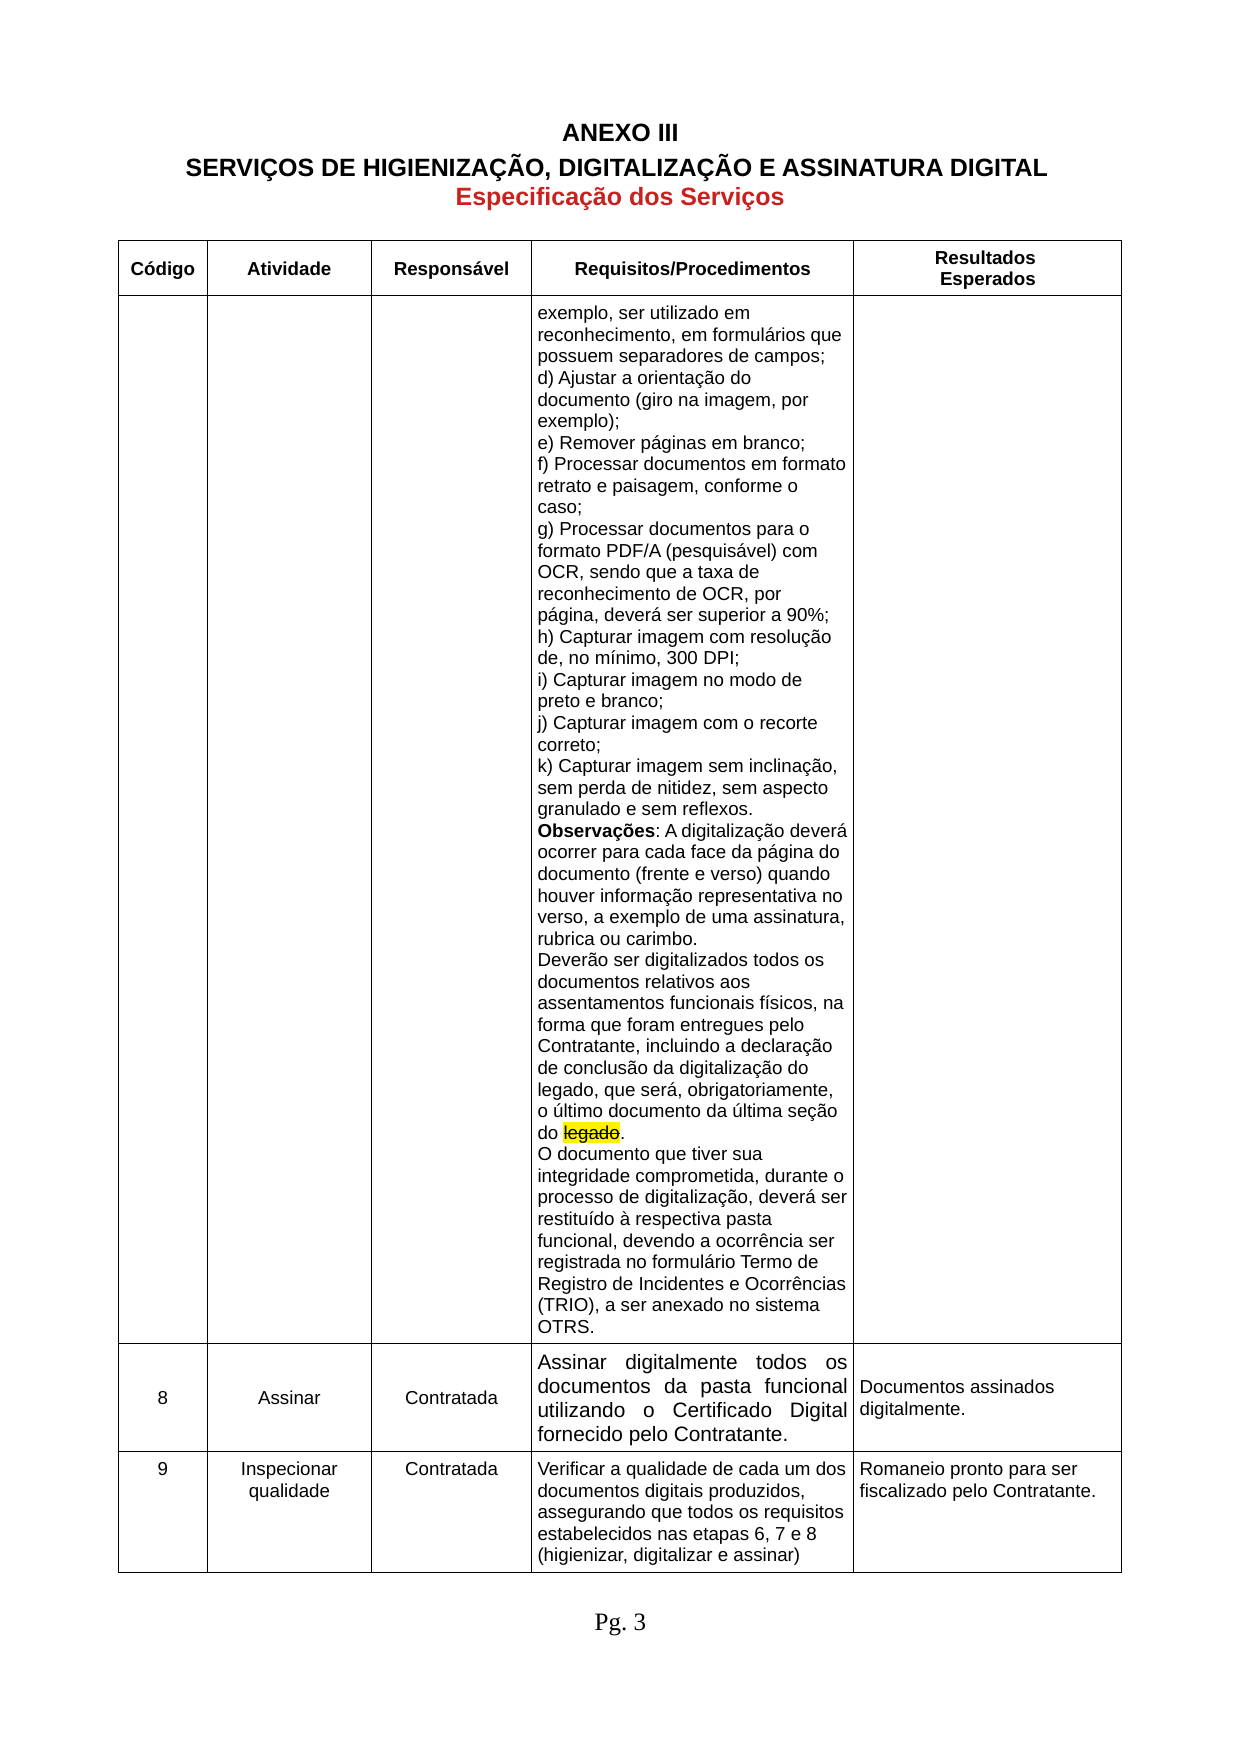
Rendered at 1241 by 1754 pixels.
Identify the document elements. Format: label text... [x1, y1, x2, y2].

table_header Atividade [208, 241, 371, 295]
table_cell Verificar a qualidade de cada um dos documentos digitais produzidos, assegurando que todos os requisitos estabelecidos nas etapas 6, 7 e 8 (higienizar, digitalizar e assinar) [532, 1452, 853, 1572]
table_cell 8 [119, 1344, 207, 1451]
table_cell Documentos assinados digitalmente. [854, 1344, 1121, 1451]
table_cell Assinar [208, 1344, 371, 1451]
table_header Requisitos/Procedimentos [532, 241, 853, 295]
table_cell Contratada [372, 1344, 531, 1451]
table_cell 9 [119, 1452, 207, 1572]
table_header Resultados Esperados [854, 241, 1121, 295]
table_cell exemplo, ser utilizado em reconhecimento, em formulários que possuem separadores de campos; d) Ajustar a orientação do documento (giro na imagem, por exemplo); e) Remover páginas em branco; f) Processar documentos em formato retrato e paisagem, conforme o caso; g) Processar documentos para o formato PDF/A (pesquisável) com OCR, sendo que a taxa de reconhecimento de OCR, por página, deverá ser superior a 90%; h) Capturar imagem com resolução de, no mínimo, 300 DPI; i) Capturar imagem no modo de preto e branco; j) Capturar imagem com o recorte correto; k) Capturar imagem sem inclinação, sem perda de nitidez, sem aspecto granulado e sem reflexos. Observações: A digitalização deverá ocorrer para cada face da página do documento (frente e verso) quando houver informação representativa no verso, a exemplo de uma assinatura, rubrica ou carimbo. Deverão ser digitalizados todos os documentos relativos aos assentamentos funcionais físicos, na forma que foram entregues pelo Contratante, incluindo a declaração de conclusão da digitalização do legado, que será, obrigatoriamente, o último documento da última seção do legado. O documento que tiver sua integridade comprometida, durante o processo de digitalização, deverá ser restituído à respectiva pasta funcional, devendo a ocorrência ser registrada no formulário Termo de Registro de Incidentes e Ocorrências (TRIO), a ser anexado no sistema OTRS. [532, 296, 853, 1343]
table_cell Romaneio pronto para ser fiscalizado pelo Contratante. [854, 1452, 1121, 1572]
table_header Responsável [372, 241, 531, 295]
table_header Código [119, 241, 207, 295]
table_cell Contratada [372, 1452, 531, 1572]
table_cell [119, 296, 207, 1343]
table_cell [854, 296, 1121, 1343]
table_cell Assinar digitalmente todos os documentos da pasta funcional utilizando o Certificado Digital fornecido pelo Contratante. [532, 1344, 853, 1451]
table_cell [208, 296, 371, 1343]
table_cell Inspecionar qualidade [208, 1452, 371, 1572]
table_cell [372, 296, 531, 1343]
